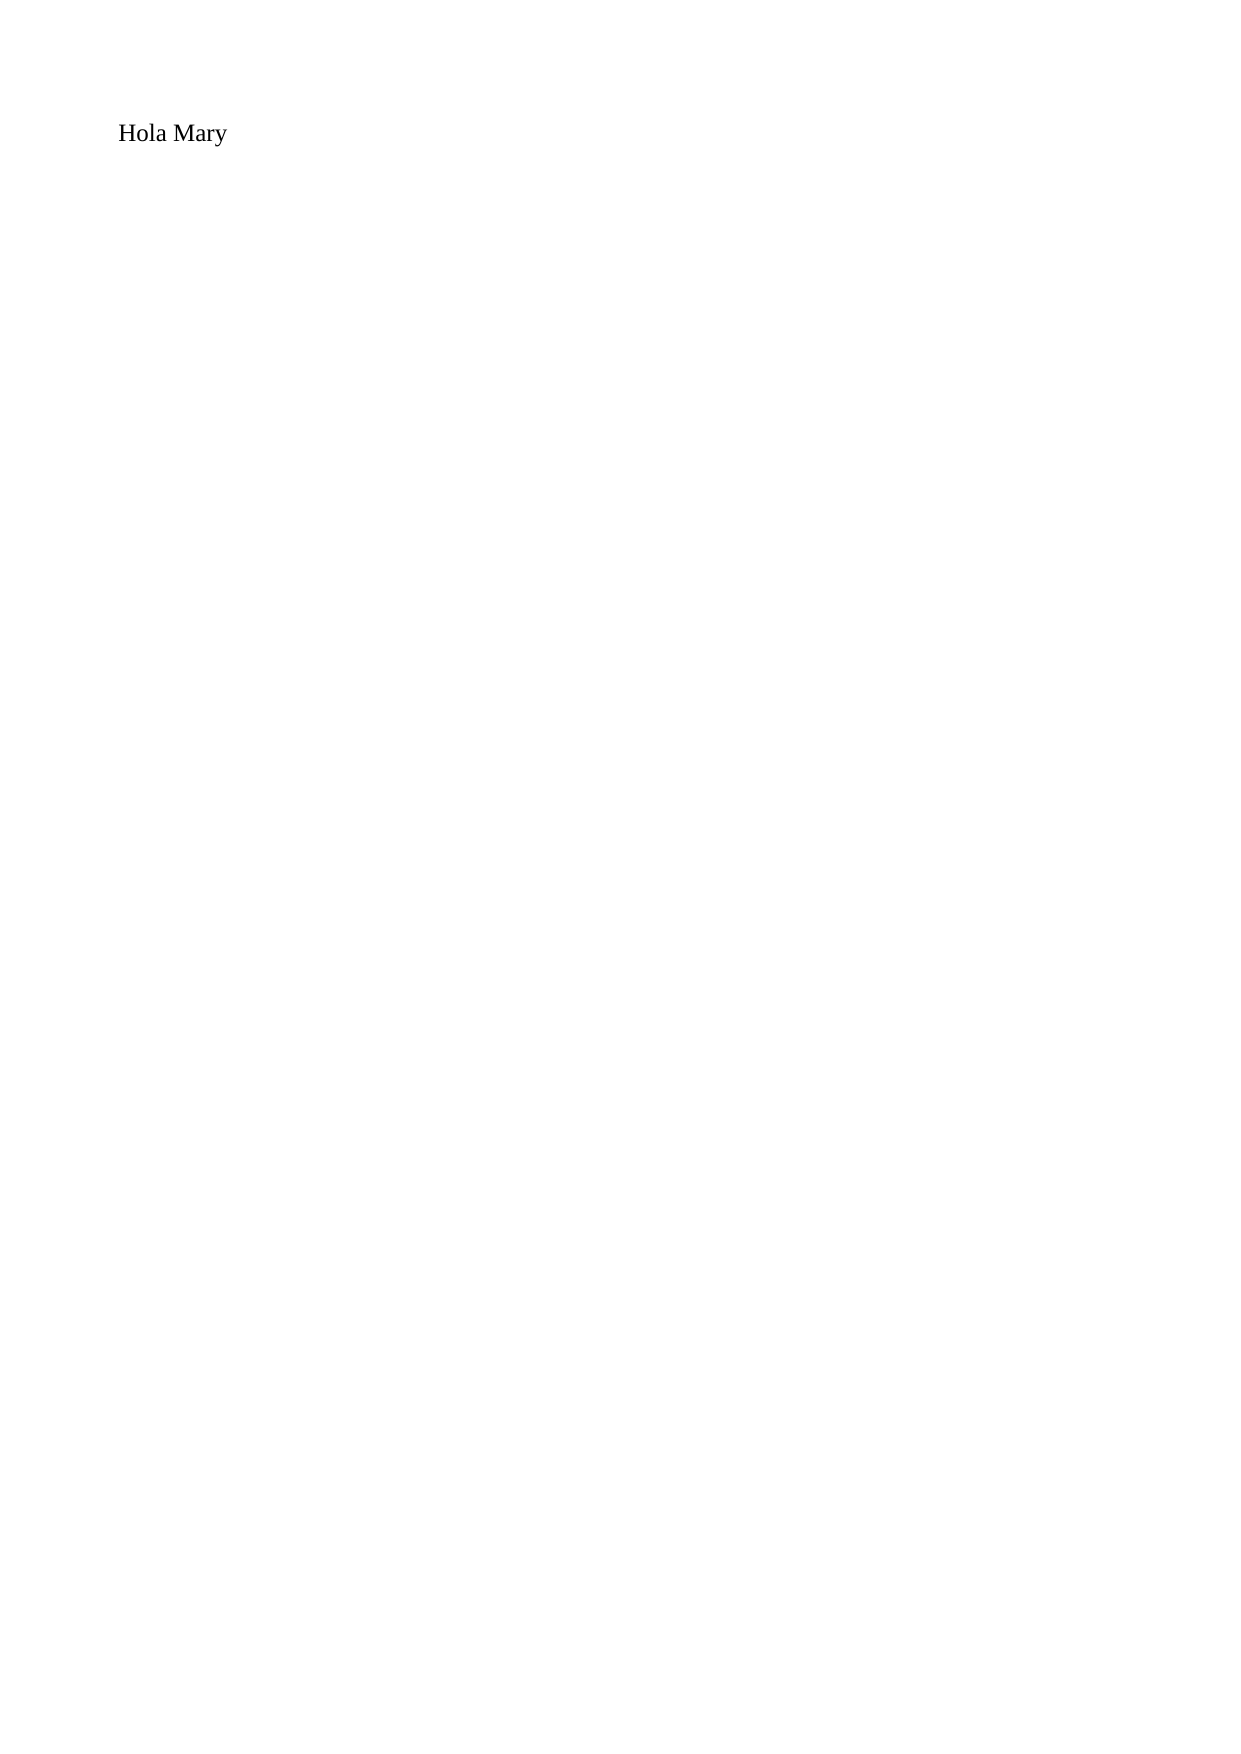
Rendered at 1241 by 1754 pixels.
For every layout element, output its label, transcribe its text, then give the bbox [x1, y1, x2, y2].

text Hola Mary [118, 118, 1122, 147]
